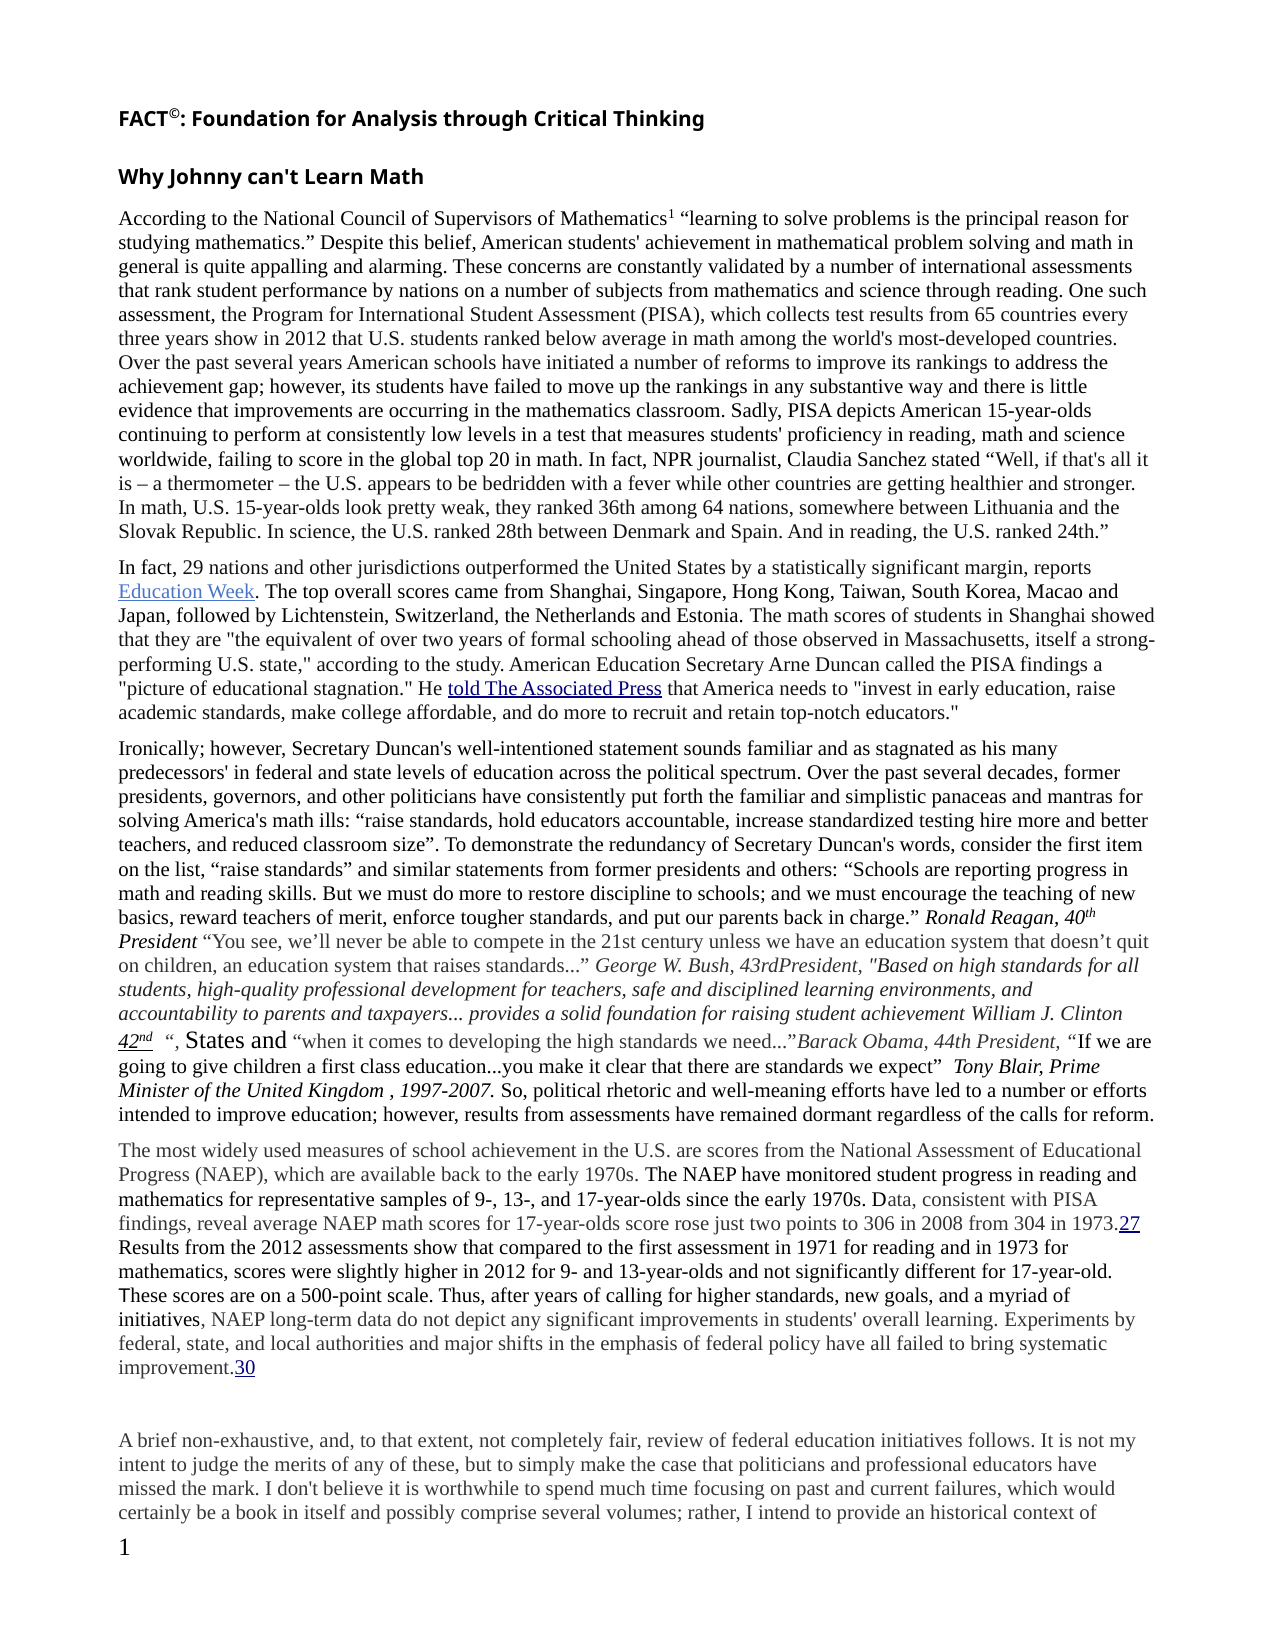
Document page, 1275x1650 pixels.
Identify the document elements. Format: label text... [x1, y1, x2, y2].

text In fact, 29 nations and other jurisdictions outperformed the United States by a statistically significant margin, reports Education Week. The top overall scores came from Shanghai, Singapore, Hong Kong, Taiwan, South Korea, Macao and Japan, followed by Lichtenstein, Switzerland, the Netherlands and Estonia. The math scores of students in Shanghai showed that they are "the equivalent of over two years of formal schooling ahead of those observed in Massachusetts, itself a strong-performing U.S. state," according to the study. American Education Secretary Arne Duncan called the PISA findings a "picture of educational stagnation." He told The Associated Press that America needs to "invest in early education, raise academic standards, make college affordable, and do more to recruit and retain top-notch educators." [118, 555, 1157, 724]
text Ironically; however, Secretary Duncan's well-intentioned statement sounds familiar and as stagnated as his many predecessors' in federal and state levels of education across the political spectrum. Over the past several decades, former presidents, governors, and other politicians have consistently put forth the familiar and simplistic panaceas and mantras for solving America's math ills: “raise standards, hold educators accountable, increase standardized testing hire more and better teachers, and reduced classroom size”. To demonstrate the redundancy of Secretary Duncan's words, consider the first item on the list, “raise standards” and similar statements from former presidents and others: “Schools are reporting progress in math and reading skills. But we must do more to restore discipline to schools; and we must encourage the teaching of new basics, reward teachers of merit, enforce tougher standards, and put our parents back in charge.” Ronald Reagan, 40th President “You see, we’ll never be able to compete in the 21st century unless we have an education system that doesn’t quit on children, an education system that raises standards...” George W. Bush, 43rdPresident, "Based on high standards for all students, high-quality professional development for teachers, safe and disciplined learning environments, and accountability to parents and taxpayers... provides a solid foundation for raising student achievement William J. Clinton 42nd “, States and “when it comes to developing the high standards we need...”Barack Obama, 44th President, “If we are going to give children a first class education...you make it clear that there are standards we expect” Tony Blair, Prime Minister of the United Kingdom , 1997-2007. So, political rhetoric and well-meaning efforts have led to a number or efforts intended to improve education; however, results from assessments have remained dormant regardless of the calls for reform. [118, 736, 1157, 1126]
text FACT©: Foundation for Analysis through Critical Thinking [118, 104, 1157, 133]
text A brief non-exhaustive, and, to that extent, not completely fair, review of federal education initiatives follows. It is not my intent to judge the merits of any of these, but to simply make the case that politicians and professional educators have missed the mark. I don't believe it is worthwhile to spend much time focusing on past and current failures, which would certainly be a book in itself and possibly comprise several volumes; rather, I intend to provide an historical context of [118, 1428, 1157, 1524]
text According to the National Council of Supervisors of Mathematics1 “learning to solve problems is the principal reason for studying mathematics.” Despite this belief, American students' achievement in mathematical problem solving and math in general is quite appalling and alarming. These concerns are constantly validated by a number of international assessments that rank student performance by nations on a number of subjects from mathematics and science through reading. One such assessment, the Program for International Student Assessment (PISA), which collects test results from 65 countries every three years show in 2012 that U.S. students ranked below average in math among the world's most-developed countries. Over the past several years American schools have initiated a number of reforms to improve its rankings to address the achievement gap; however, its students have failed to move up the rankings in any substantive way and there is little evidence that improvements are occurring in the mathematics classroom. Sadly, PISA depicts American 15-year-olds continuing to perform at consistently low levels in a test that measures students' proficiency in reading, math and science worldwide, failing to score in the global top 20 in math. In fact, NPR journalist, Claudia Sanchez stated “Well, if that's all it is – a thermometer – the U.S. appears to be bedridden with a fever while other countries are getting healthier and stronger. In math, U.S. 15-year-olds look pretty weak, they ranked 36th among 64 nations, somewhere between Lithuania and the Slovak Republic. In science, the U.S. ranked 28th between Denmark and Spain. And in reading, the U.S. ranked 24th.” [118, 206, 1157, 543]
text Why Johnny can't Learn Math [118, 162, 1157, 190]
text The most widely used measures of school achievement in the U.S. are scores from the National Assessment of Educational Progress (NAEP), which are available back to the early 1970s. The NAEP have monitored student progress in reading and mathematics for representative samples of 9-, 13-, and 17-year-olds since the early 1970s. Data, consistent with PISA findings, reveal average NAEP math scores for 17-year-olds score rose just two points to 306 in 2008 from 304 in 1973.27 Results from the 2012 assessments show that compared to the first assessment in 1971 for reading and in 1973 for mathematics, scores were slightly higher in 2012 for 9- and 13-year-olds and not significantly different for 17-year-old. These scores are on a 500-point scale. Thus, after years of calling for higher standards, new goals, and a myriad of initiatives, NAEP long-term data do not depict any significant improvements in students' overall learning. Experiments by federal, state, and local authorities and major shifts in the emphasis of federal policy have all failed to bring systematic improvement.30 [118, 1138, 1157, 1379]
